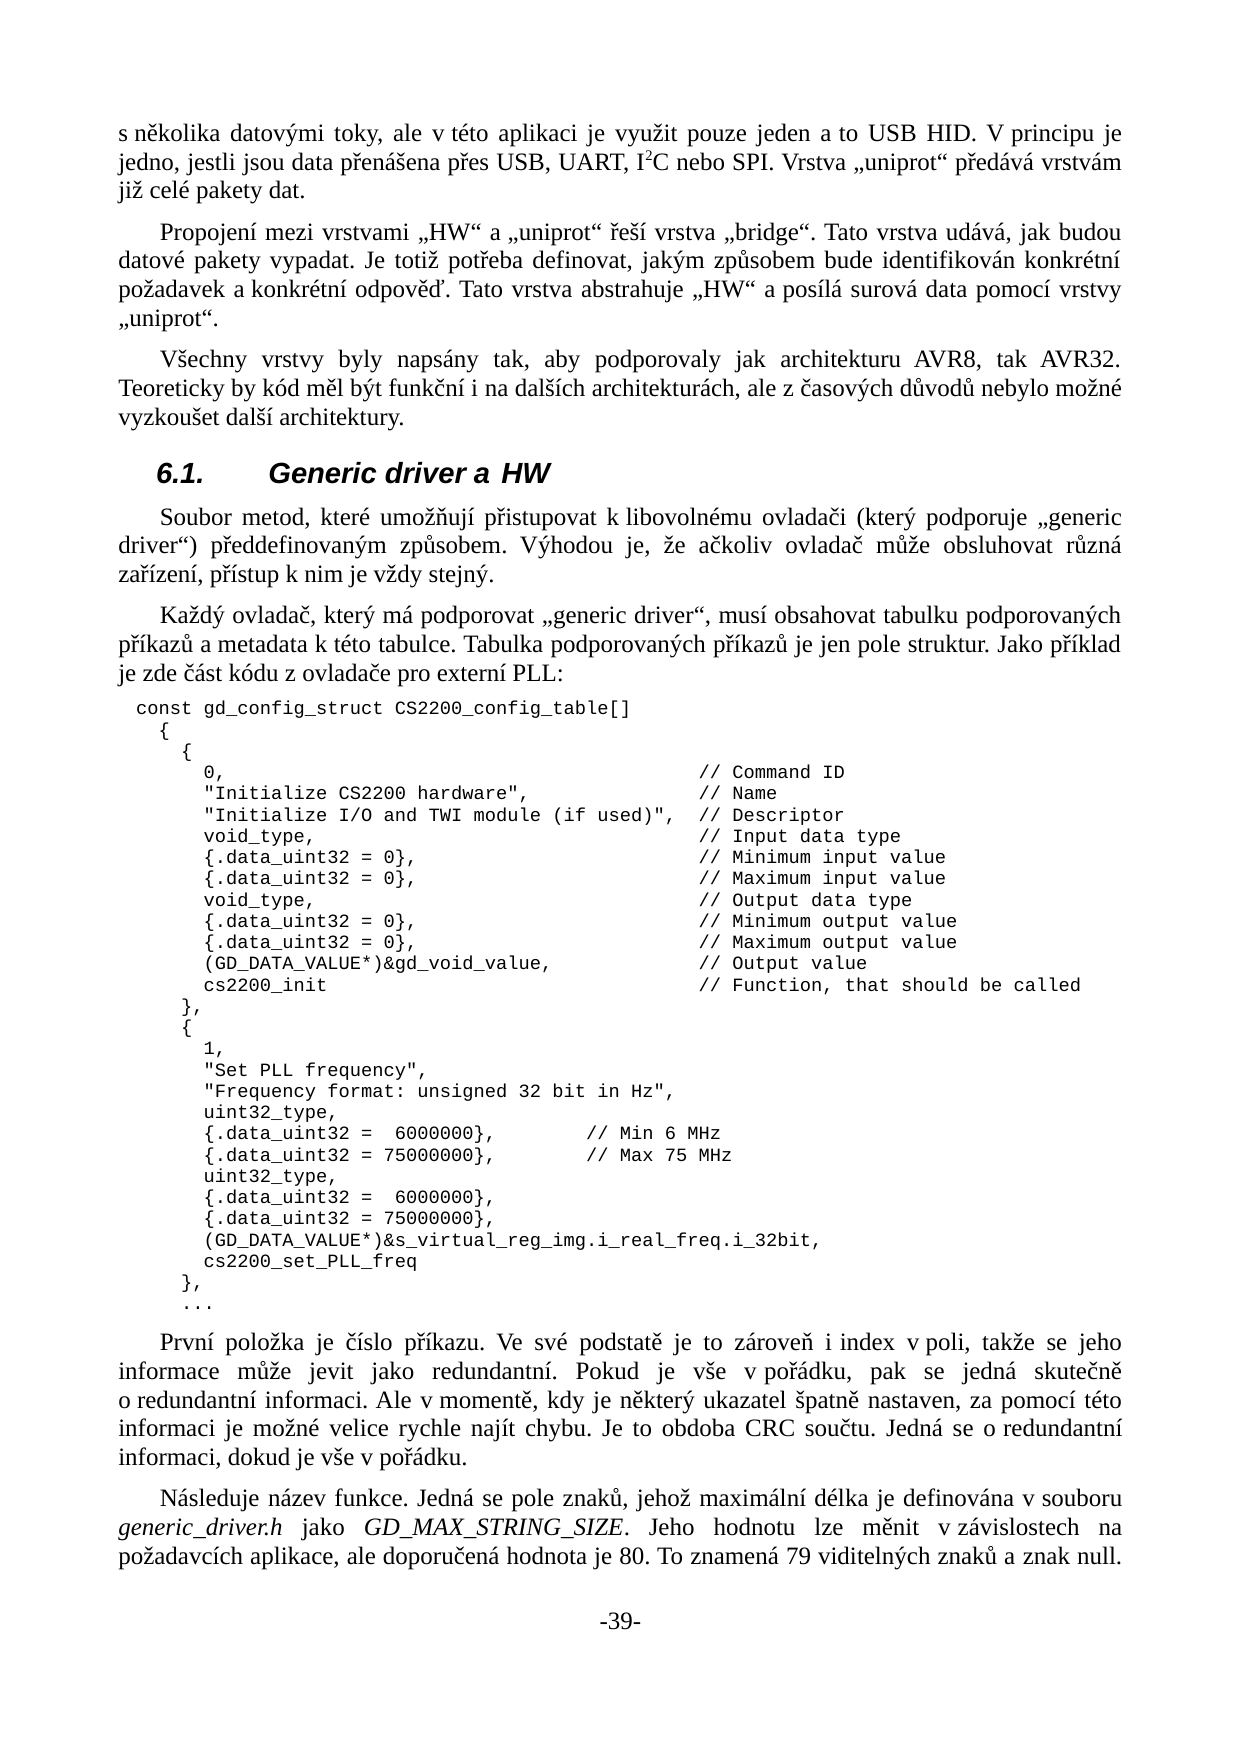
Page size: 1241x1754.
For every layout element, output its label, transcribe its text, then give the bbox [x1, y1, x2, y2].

text {.data_uint32 = 75000000}, [136, 1209, 1104, 1230]
text const gd_config_struct CS2200_config_table[] [136, 699, 1104, 720]
subtitle Generic driver a HW [148, 456, 1122, 489]
text "Initialize I/O and TWI module (if used)", // Descriptor [136, 805, 1104, 827]
text s několika datovými toky, ale v této aplikaci je využit pouze jeden a to USB HID. V principu je jedno, jestli jsou data přenášena přes USB, UART, I2C nebo SPI. Vrstva „uniprot“ předává vrstvám již celé pakety dat. [118, 118, 1122, 204]
text { [136, 1018, 1104, 1039]
text 1, [136, 1039, 1104, 1060]
text {.data_uint32 = 0}, // Minimum input value [136, 848, 1104, 869]
text {.data_uint32 = 6000000}, [136, 1188, 1104, 1209]
text 0, // Command ID [136, 763, 1104, 784]
text (GD_DATA_VALUE*)&gd_void_value, // Output value [136, 954, 1104, 975]
text { [136, 742, 1104, 763]
text uint32_type, [136, 1167, 1104, 1188]
text (GD_DATA_VALUE*)&s_virtual_reg_img.i_real_freq.i_32bit, [136, 1230, 1104, 1252]
text Propojení mezi vrstvami „HW“ a „uniprot“ řeší vrstva „bridge“. Tato vrstva udává, jak budou datové pakety vypadat. Je totiž potřeba definovat, jakým způsobem bude identifikován konkrétní požadavek a konkrétní odpověď. Tato vrstva abstrahuje „HW“ a posílá surová data pomocí vrstvy „uniprot“. [118, 217, 1122, 332]
text {.data_uint32 = 0}, // Maximum input value [136, 869, 1104, 890]
text { [136, 720, 1104, 742]
text {.data_uint32 = 0}, // Maximum output value [136, 933, 1104, 954]
text "Frequency format: unsigned 32 bit in Hz", [136, 1082, 1104, 1103]
text }, [136, 997, 1104, 1018]
text cs2200_init // Function, that should be called [136, 975, 1104, 997]
text {.data_uint32 = 0}, // Minimum output value [136, 912, 1104, 933]
text void_type, // Input data type [136, 827, 1104, 848]
text cs2200_set_PLL_freq [136, 1252, 1104, 1273]
text Soubor metod, které umožňují přistupovat k libovolnému ovladači (který podporuje „generic driver“) předdefinovaným způsobem. Výhodou je, že ačkoliv ovladač může obsluhovat různá zařízení, přístup k nim je vždy stejný. [118, 502, 1122, 588]
text uint32_type, [136, 1103, 1104, 1124]
text První položka je číslo příkazu. Ve své podstatě je to zároveň i index v poli, takže se jeho informace může jevit jako redundantní. Pokud je vše v pořádku, pak se jedná skutečně o redundantní informaci. Ale v momentě, kdy je některý ukazatel špatně nastaven, za pomocí této informaci je možné velice rychle najít chybu. Je to obdoba CRC součtu. Jedná se o redundantní informaci, dokud je vše v pořádku. [118, 1327, 1122, 1471]
text {.data_uint32 = 75000000}, // Max 75 MHz [136, 1145, 1104, 1167]
text void_type, // Output data type [136, 890, 1104, 912]
text {.data_uint32 = 6000000}, // Min 6 MHz [136, 1124, 1104, 1145]
text "Set PLL frequency", [136, 1060, 1104, 1082]
text "Initialize CS2200 hardware", // Name [136, 784, 1104, 805]
text ... [136, 1294, 1104, 1315]
text Všechny vrstvy byly napsány tak, aby podporovaly jak architekturu AVR8, tak AVR32. Teoreticky by kód měl být funkční i na dalších architekturách, ale z časových důvodů nebylo možné vyzkoušet další architektury. [118, 344, 1122, 431]
text Každý ovladač, který má podporovat „generic driver“, musí obsahovat tabulku podporovaných příkazů a metadata k této tabulce. Tabulka podporovaných příkazů je jen pole struktur. Jako příklad je zde část kódu z ovladače pro externí PLL: [118, 600, 1122, 687]
text Následuje název funkce. Jedná se pole znaků, jehož maximální délka je definována v souboru generic_driver.h jako GD_MAX_STRING_SIZE. Jeho hodnotu lze měnit v závislostech na požadavcích aplikace, ale doporučená hodnota je 80. To znamená 79 viditelných znaků a znak null. [118, 1483, 1122, 1570]
text }, [136, 1273, 1104, 1294]
